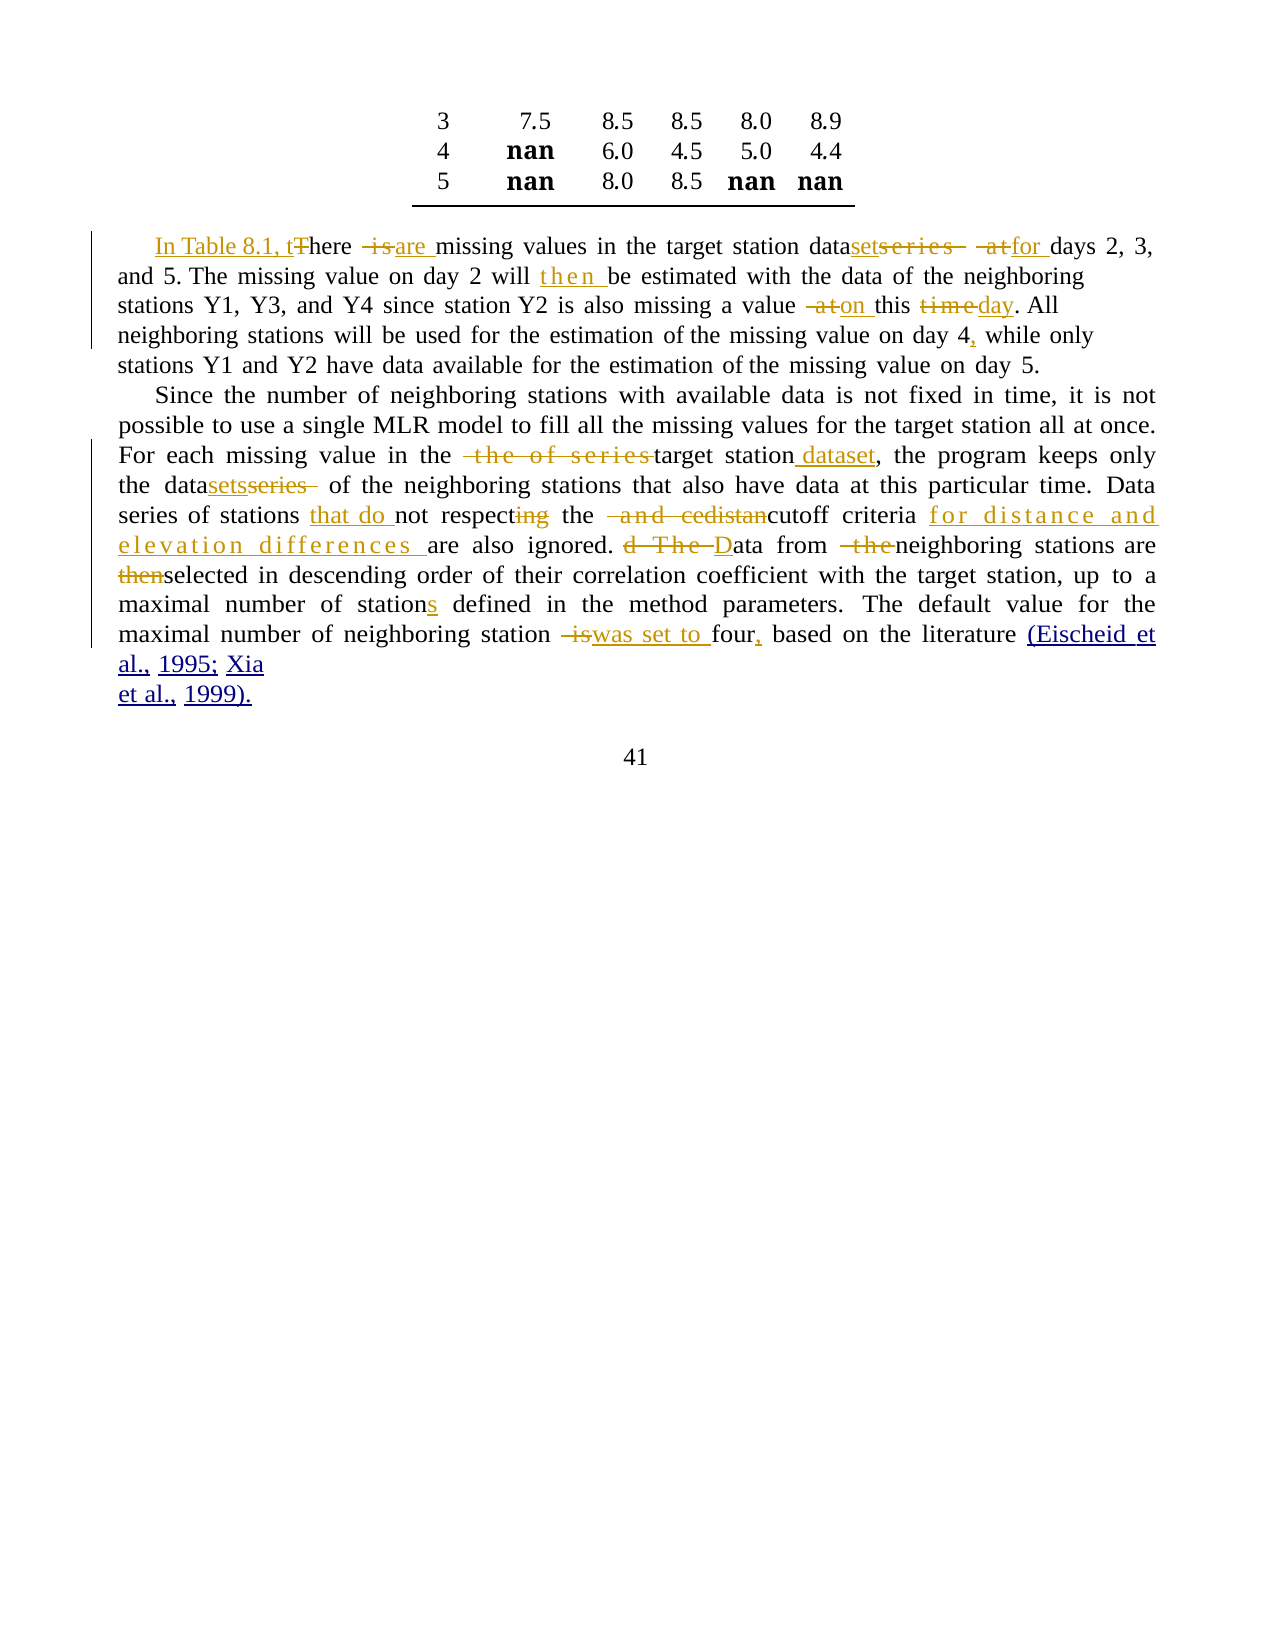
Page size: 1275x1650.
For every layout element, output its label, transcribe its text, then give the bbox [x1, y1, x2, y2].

table_cell 8.9 [785, 108, 846, 138]
table_cell nan [715, 169, 785, 205]
table_cell 7.5 [487, 108, 577, 138]
table_cell 8.5 [577, 108, 645, 138]
text et al., 1999). [118, 679, 1169, 708]
table_cell 4.5 [645, 139, 715, 168]
table_cell [846, 169, 854, 205]
text Since the number of neighboring stations with available data is not fixed in time, it is not possible to use a single MLR model to fill all the missing values for the target station all at once. For each missing value in the target station dataset, the program keeps only the datasets of the neighboring stations that also have data at this particular time. Data series of stations that do not respect the cutoff criteria for distance and elevation differences are also ignored. Data from neighboring stations are selected in descending order of their correlation coefficient with the target station, up to a maximal number of stations defined in the method parameters. The default value for the maximal number of neighboring station was set to four, based on the literature (Eischeid et al., 1995; Xia [118, 380, 1156, 678]
table_cell 5.0 [715, 139, 785, 168]
table_cell nan [785, 169, 846, 205]
table_cell [846, 139, 854, 168]
table_cell nan [487, 139, 577, 168]
table_cell 8.0 [715, 108, 785, 138]
table_cell nan [487, 169, 577, 205]
table_cell 4 [412, 139, 487, 168]
table_cell 5 [412, 169, 487, 205]
table_cell 6.0 [577, 139, 645, 168]
table_cell [846, 108, 854, 138]
table_cell 8.5 [645, 169, 715, 205]
text 41 [106, 742, 1165, 770]
table_cell 8.5 [645, 108, 715, 138]
table_cell 4.4 [785, 139, 846, 168]
table_cell 8.0 [577, 169, 645, 205]
table_cell 3 [412, 108, 487, 138]
text In Table 8.1, there are missing values in the target station dataset for days 2, 3, and 5. The missing value on day 2 will then be estimated with the data of the neighboring stations Y1, Y3, and Y4 since station Y2 is also missing a value on this day. All neighboring stations will be used for the estimation of the missing value on day 4, while only stations Y1 and Y2 have data available for the estimation of the missing value on day 5. [117, 231, 1153, 379]
